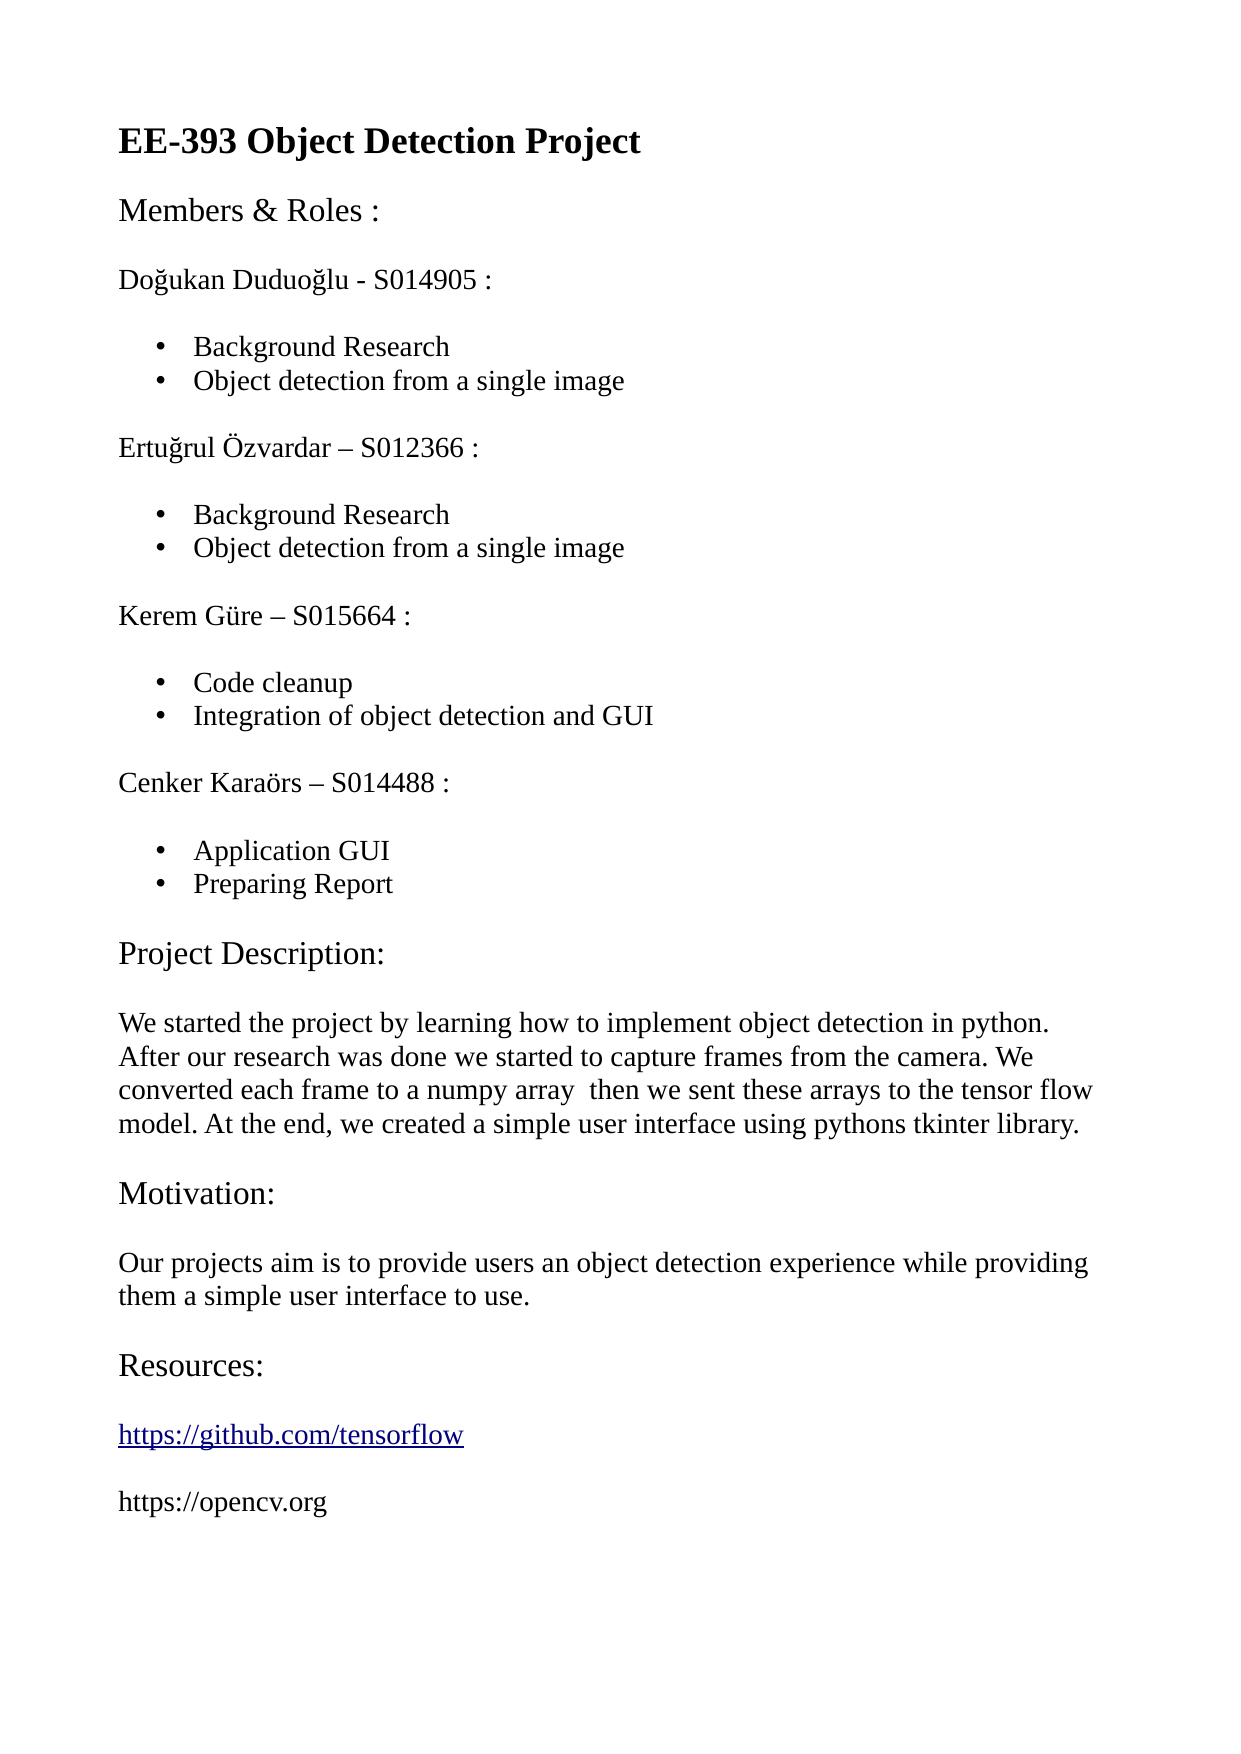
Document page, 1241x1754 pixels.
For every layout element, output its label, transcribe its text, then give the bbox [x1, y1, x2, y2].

list Code cleanup [156, 665, 1122, 698]
list Object detection from a single image [156, 531, 1122, 564]
text Doğukan Duduoğlu - S014905 : [118, 262, 1122, 295]
text We started the project by learning how to implement object detection in python. [118, 1005, 1122, 1039]
text https://github.com/tensorflow [118, 1417, 1122, 1451]
text Motivation: [118, 1173, 1122, 1211]
text Our projects aim is to provide users an object detection experience while providing them a simple user interface to use. [118, 1245, 1122, 1312]
list Integration of object detection and GUI [156, 698, 1122, 732]
text Resources: [118, 1346, 1122, 1384]
text Cenker Karaörs – S014488 : [118, 766, 1122, 799]
list Background Research [156, 497, 1122, 531]
text Kerem Güre – S015664 : [118, 598, 1122, 631]
text After our research was done we started to capture frames from the camera. We converted each frame to a numpy array then we sent these arrays to the tensor flow model. At the end, we created a simple user interface using pythons tkinter library. [118, 1039, 1122, 1139]
text Members & Roles : [118, 190, 1122, 228]
list Object detection from a single image [156, 363, 1122, 396]
text Project Description: [118, 933, 1122, 972]
text EE-393 Object Detection Project [118, 118, 1122, 161]
list Preparing Report [156, 866, 1122, 900]
text https://opencv.org [118, 1484, 1122, 1518]
text Ertuğrul Özvardar – S012366 : [118, 430, 1122, 463]
list Application GUI [156, 833, 1122, 866]
list Background Research [156, 329, 1122, 363]
